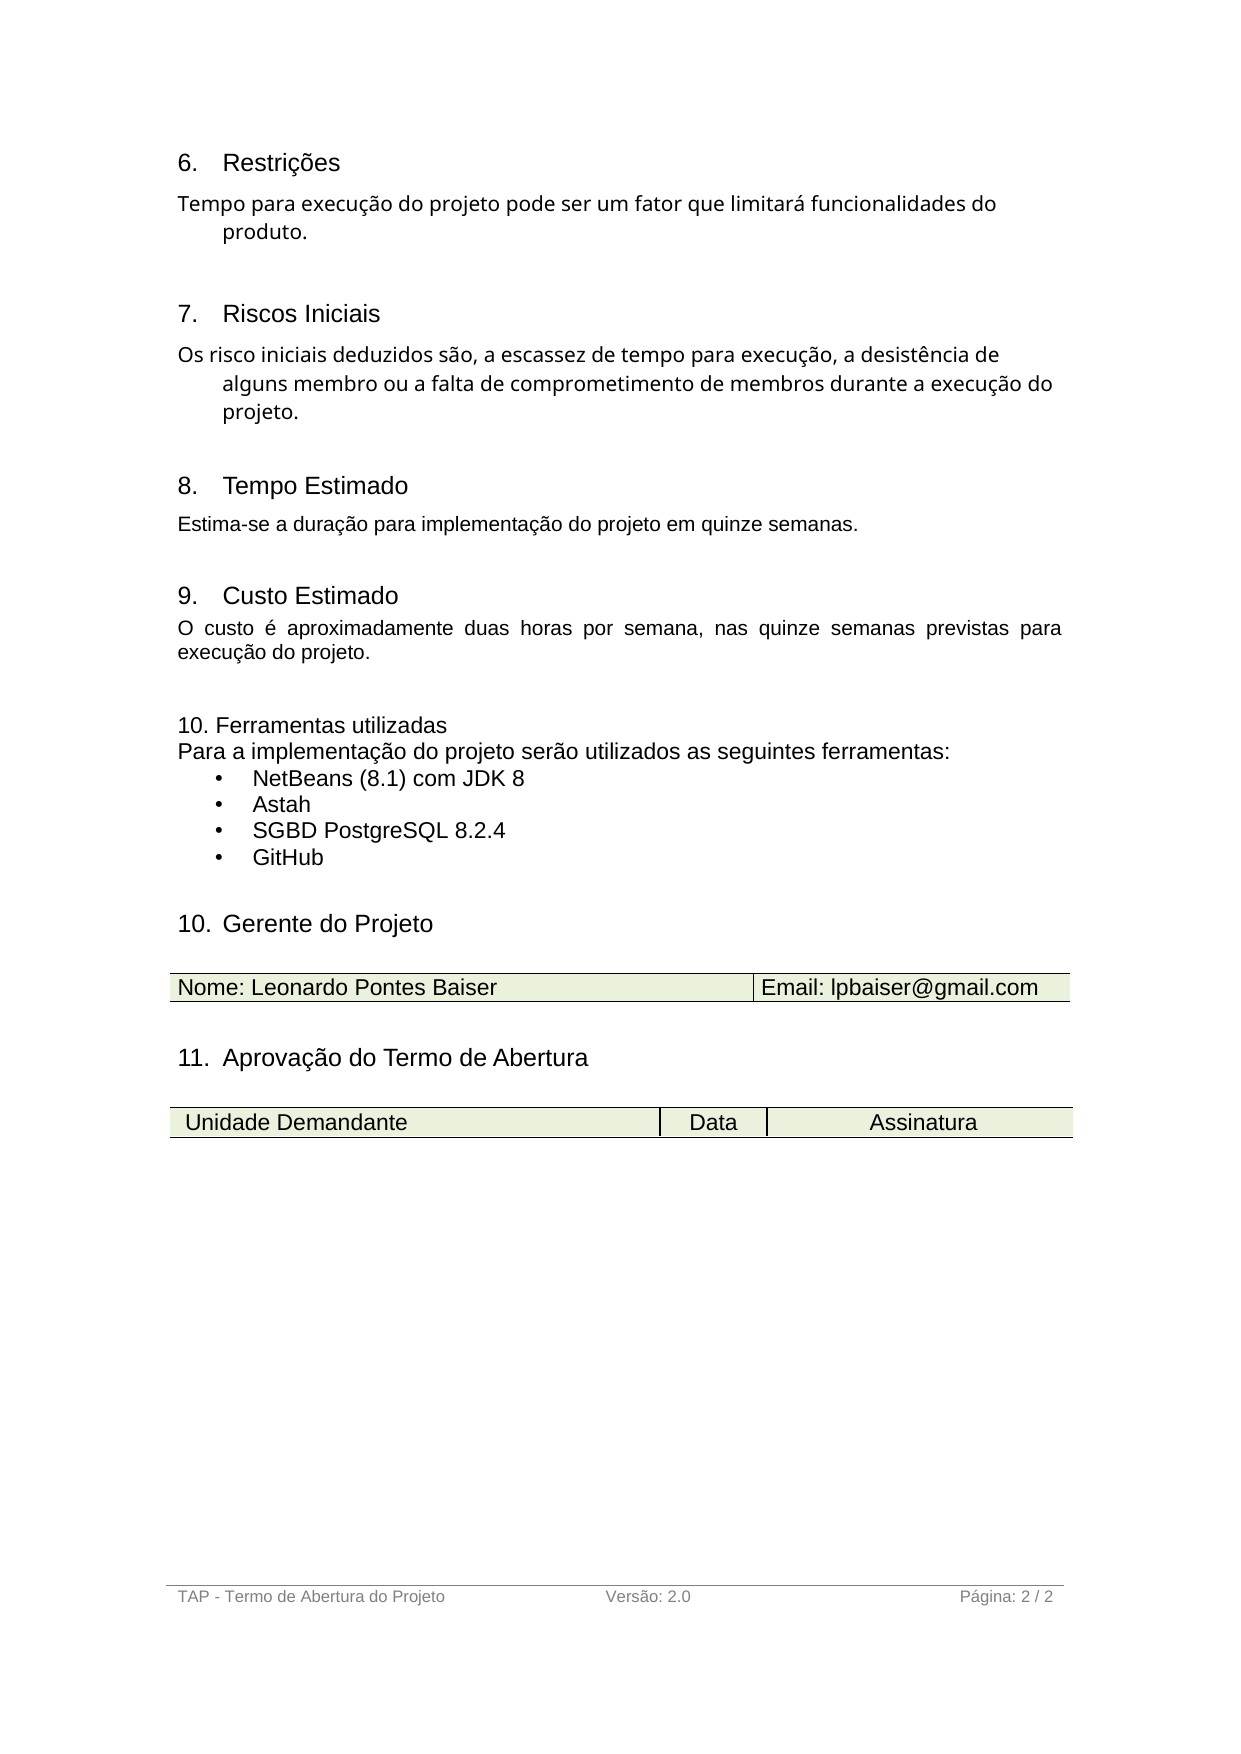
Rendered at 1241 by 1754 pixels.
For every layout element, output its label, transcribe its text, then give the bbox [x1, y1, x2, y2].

table_header Assinatura [768, 1108, 1073, 1136]
table_header Email: lpbaiser@gmail.com [754, 974, 1070, 1001]
list SGBD PostgreSQL 8.2.4 [215, 817, 1063, 844]
text 10. Ferramentas utilizadas [177, 712, 1063, 738]
subtitle Restrições [177, 148, 1065, 176]
text Tempo para execução do projeto pode ser um fator que limitará funcionalidades do produto. [177, 189, 1065, 246]
text Estima-se a duração para implementação do projeto em quinze semanas. [177, 512, 1065, 536]
subtitle Tempo Estimado [177, 471, 1065, 499]
subtitle Riscos Iniciais [177, 299, 1065, 328]
list GitHub [215, 844, 1063, 870]
table_header Nome: Leonardo Pontes Baiser [170, 974, 753, 1001]
table_header Data [661, 1108, 766, 1136]
subtitle Custo Estimado [177, 581, 1065, 610]
text Os risco iniciais deduzidos são, a escassez de tempo para execução, a desistência de alguns membro ou a falta de comprometimento de membros durante a execução do projeto. [177, 340, 1065, 426]
list NetBeans (8.1) com JDK 8 [215, 765, 1063, 791]
table_header Unidade Demandante [170, 1108, 659, 1136]
list Astah [215, 791, 1063, 817]
text Para a implementação do projeto serão utilizados as seguintes ferramentas: [177, 738, 1063, 765]
subtitle Aprovação do Termo de Abertura [177, 1043, 1065, 1072]
text O custo é aproximadamente duas horas por semana, nas quinze semanas previstas para execução do projeto. [177, 616, 1063, 664]
subtitle Gerente do Projeto [177, 909, 1065, 938]
